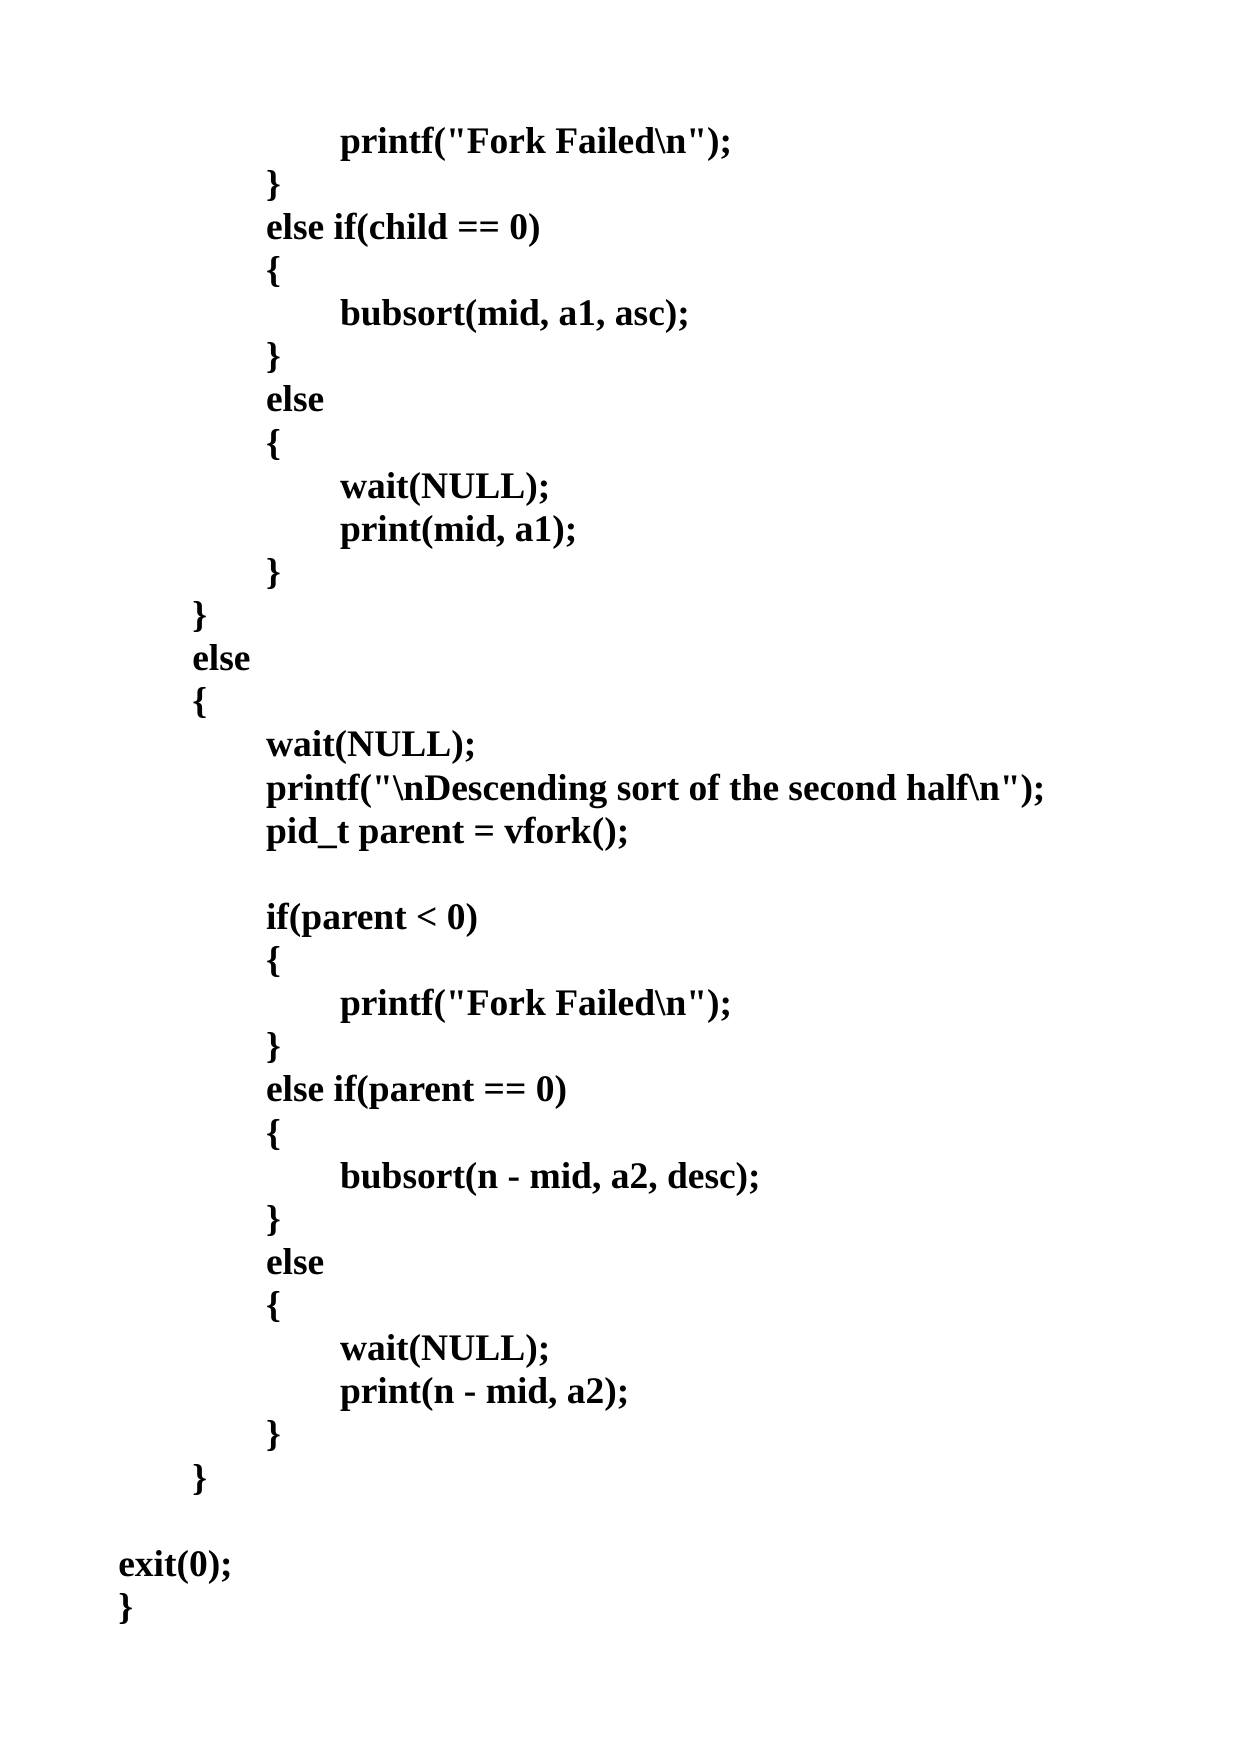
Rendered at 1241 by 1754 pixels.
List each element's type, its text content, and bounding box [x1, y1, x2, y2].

text { [118, 937, 1122, 981]
text wait(NULL); [118, 722, 1122, 765]
text print(n - mid, a2); [118, 1369, 1122, 1412]
text } [118, 334, 1122, 377]
text printf("\nDescending sort of the second half\n"); [118, 765, 1122, 808]
text } [118, 592, 1122, 636]
text } [118, 1455, 1122, 1498]
text } [118, 549, 1122, 592]
text else if(parent == 0) [118, 1067, 1122, 1110]
text bubsort(mid, a1, asc); [118, 291, 1122, 334]
text printf("Fork Failed\n"); [118, 118, 1122, 161]
text exit(0); [118, 1541, 1122, 1584]
text { [118, 247, 1122, 291]
text bubsort(n - mid, a2, desc); [118, 1153, 1122, 1196]
text pid_t parent = vfork(); [118, 808, 1122, 851]
text } [118, 1412, 1122, 1455]
text else if(child == 0) [118, 204, 1122, 247]
text printf("Fork Failed\n"); [118, 981, 1122, 1024]
text } [118, 161, 1122, 204]
text else [118, 636, 1122, 679]
text } [118, 1024, 1122, 1067]
text wait(NULL); [118, 1326, 1122, 1369]
text } [118, 1584, 1122, 1627]
text { [118, 1282, 1122, 1326]
text print(mid, a1); [118, 506, 1122, 549]
text wait(NULL); [118, 463, 1122, 506]
text else [118, 1239, 1122, 1282]
text { [118, 420, 1122, 463]
text if(parent < 0) [118, 894, 1122, 937]
text { [118, 679, 1122, 722]
text else [118, 377, 1122, 420]
text } [118, 1196, 1122, 1239]
text { [118, 1110, 1122, 1153]
